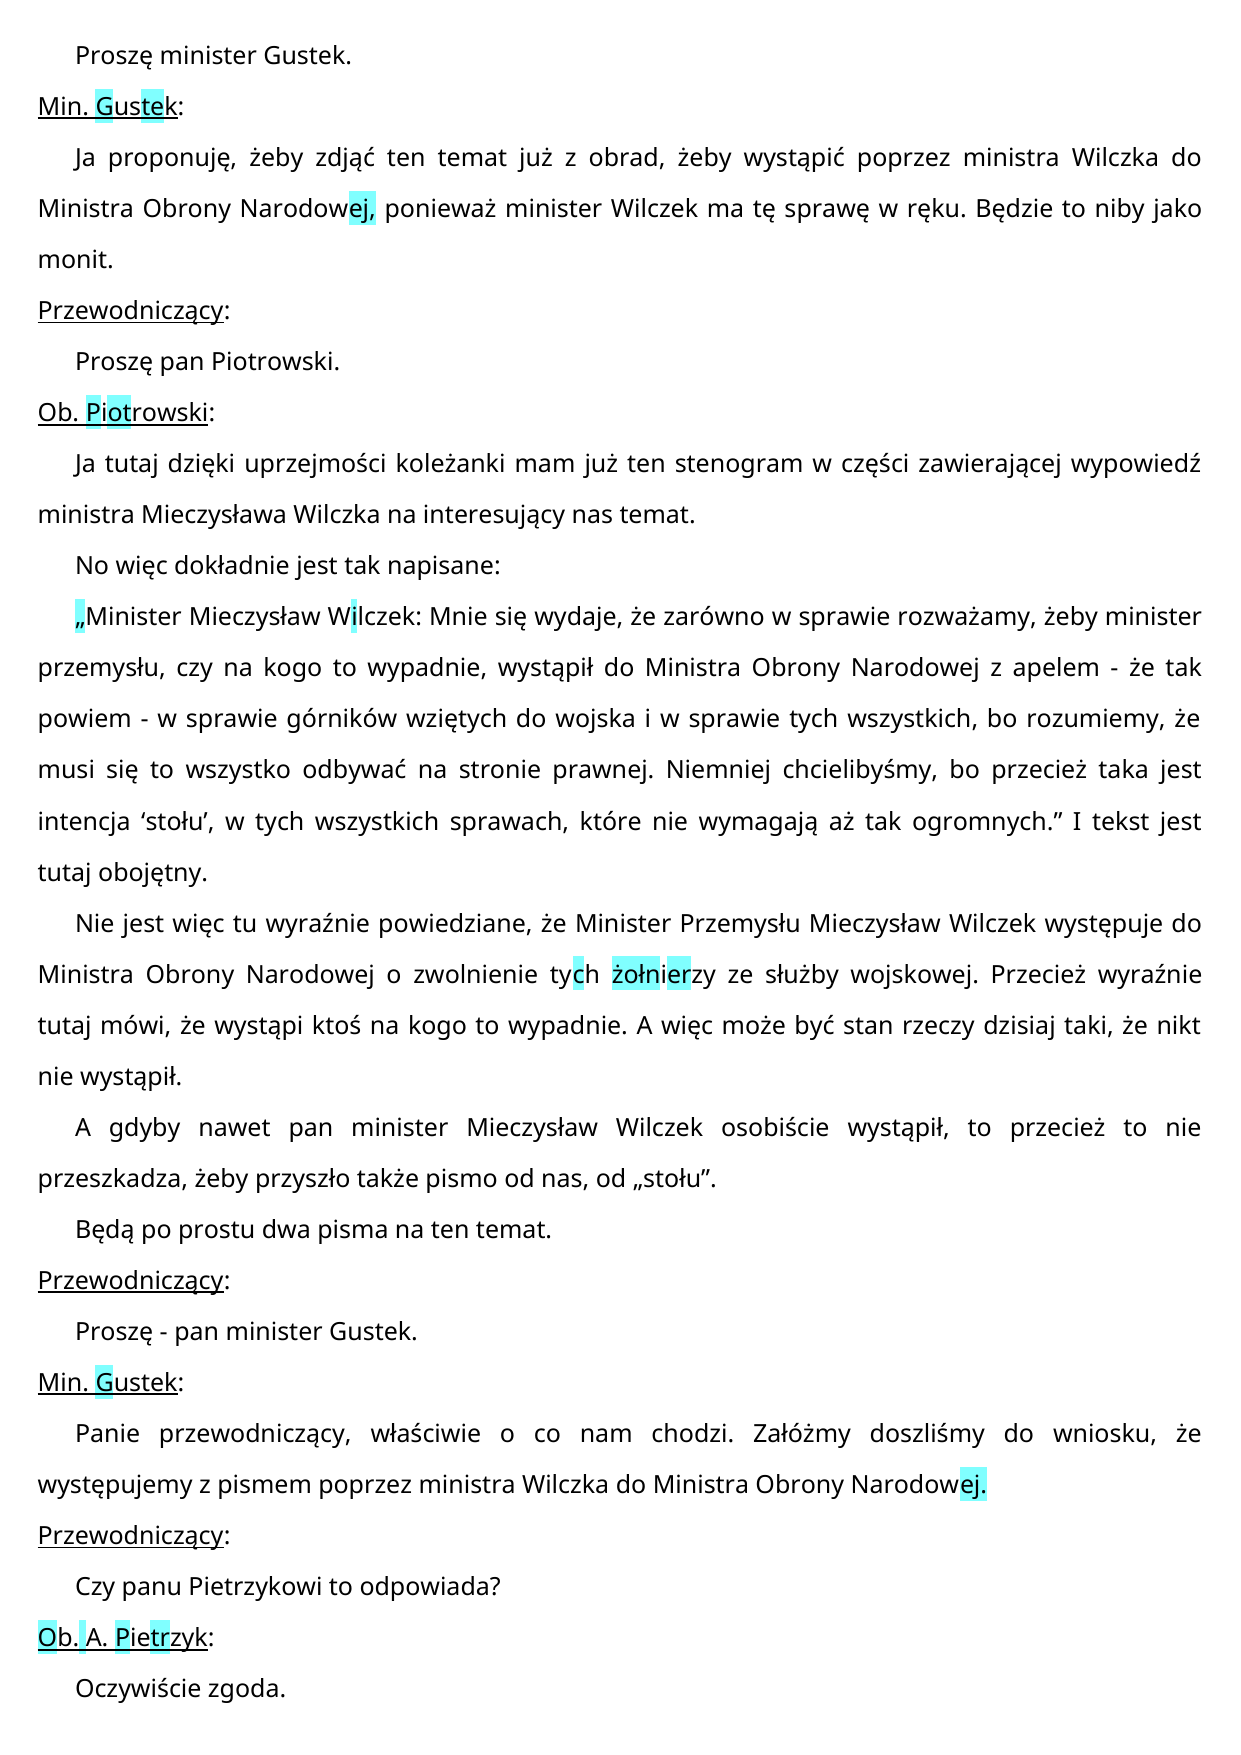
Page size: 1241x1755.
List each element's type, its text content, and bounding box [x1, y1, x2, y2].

text Nie jest więc tu wyraźnie powiedziane, że Minister Przemysłu Mieczysław Wilczek występuje do Ministra Obrony Narodowej o zwolnienie tych żołnierzy ze służby wojskowej. Przecież wyraźnie tutaj mówi, że wystąpi ktoś na kogo to wypadnie. A więc może być stan rzeczy dzisiaj taki, że nikt nie wystąpił. [37, 905, 1203, 1092]
text Panie przewodniczący, właściwie o co nam chodzi. Załóżmy doszliśmy do wniosku, że występujemy z pismem poprzez ministra Wilczka do Ministra Obrony Narodowej. [37, 1416, 1203, 1501]
text Proszę pan Piotrowski. [37, 344, 1203, 378]
text No więc dokładnie jest tak napisane: [37, 548, 1203, 582]
text Przewodniczący: [37, 293, 1203, 327]
text Ob. A. Pietrzyk: [37, 1620, 1203, 1654]
text Ja proponuję, żeby zdjąć ten temat już z obrad, żeby wystąpić poprzez ministra Wilczka do Ministra Obrony Narodowej, ponieważ minister Wilczek ma tę sprawę w ręku. Będzie to niby jako monit. [37, 139, 1203, 276]
text Ja tutaj dzięki uprzejmości koleżanki mam już ten stenogram w części zawierającej wypowiedź ministra Mieczysława Wilczka na interesujący nas temat. [37, 446, 1203, 531]
text Będą po prostu dwa pisma na ten temat. [37, 1211, 1203, 1246]
text Min. Gustek: [37, 1364, 1203, 1399]
text Proszę minister Gustek. [37, 37, 1203, 72]
text „Minister Mieczysław Wilczek: Mnie się wydaje, że zarówno w sprawie rozważamy, żeby minister przemysłu, czy na kogo to wypadnie, wystąpił do Ministra Obrony Narodowej z apelem - że tak powiem - w sprawie górników wziętych do wojska i w sprawie tych wszystkich, bo rozumiemy, że musi się to wszystko odbywać na stronie prawnej. Niemniej chcielibyśmy, bo przecież taka jest intencja ‘stołu’, w tych wszystkich sprawach, które nie wymagają aż tak ogromnych.” I tekst jest tutaj obojętny. [37, 599, 1203, 888]
text A gdyby nawet pan minister Mieczysław Wilczek osobiście wystąpił, to przecież to nie przeszkadza, żeby przyszło także pismo od nas, od „stołu”. [37, 1109, 1203, 1194]
text Min. Gustek: [37, 88, 1203, 123]
text Czy panu Pietrzykowi to odpowiada? [37, 1569, 1203, 1603]
text Przewodniczący: [37, 1518, 1203, 1552]
text Proszę - pan minister Gustek. [37, 1313, 1203, 1348]
subtitle Przewodniczący: [37, 1262, 1203, 1297]
text Oczywiście zgoda. [37, 1671, 1203, 1705]
text Ob. Piotrowski: [37, 395, 1203, 429]
